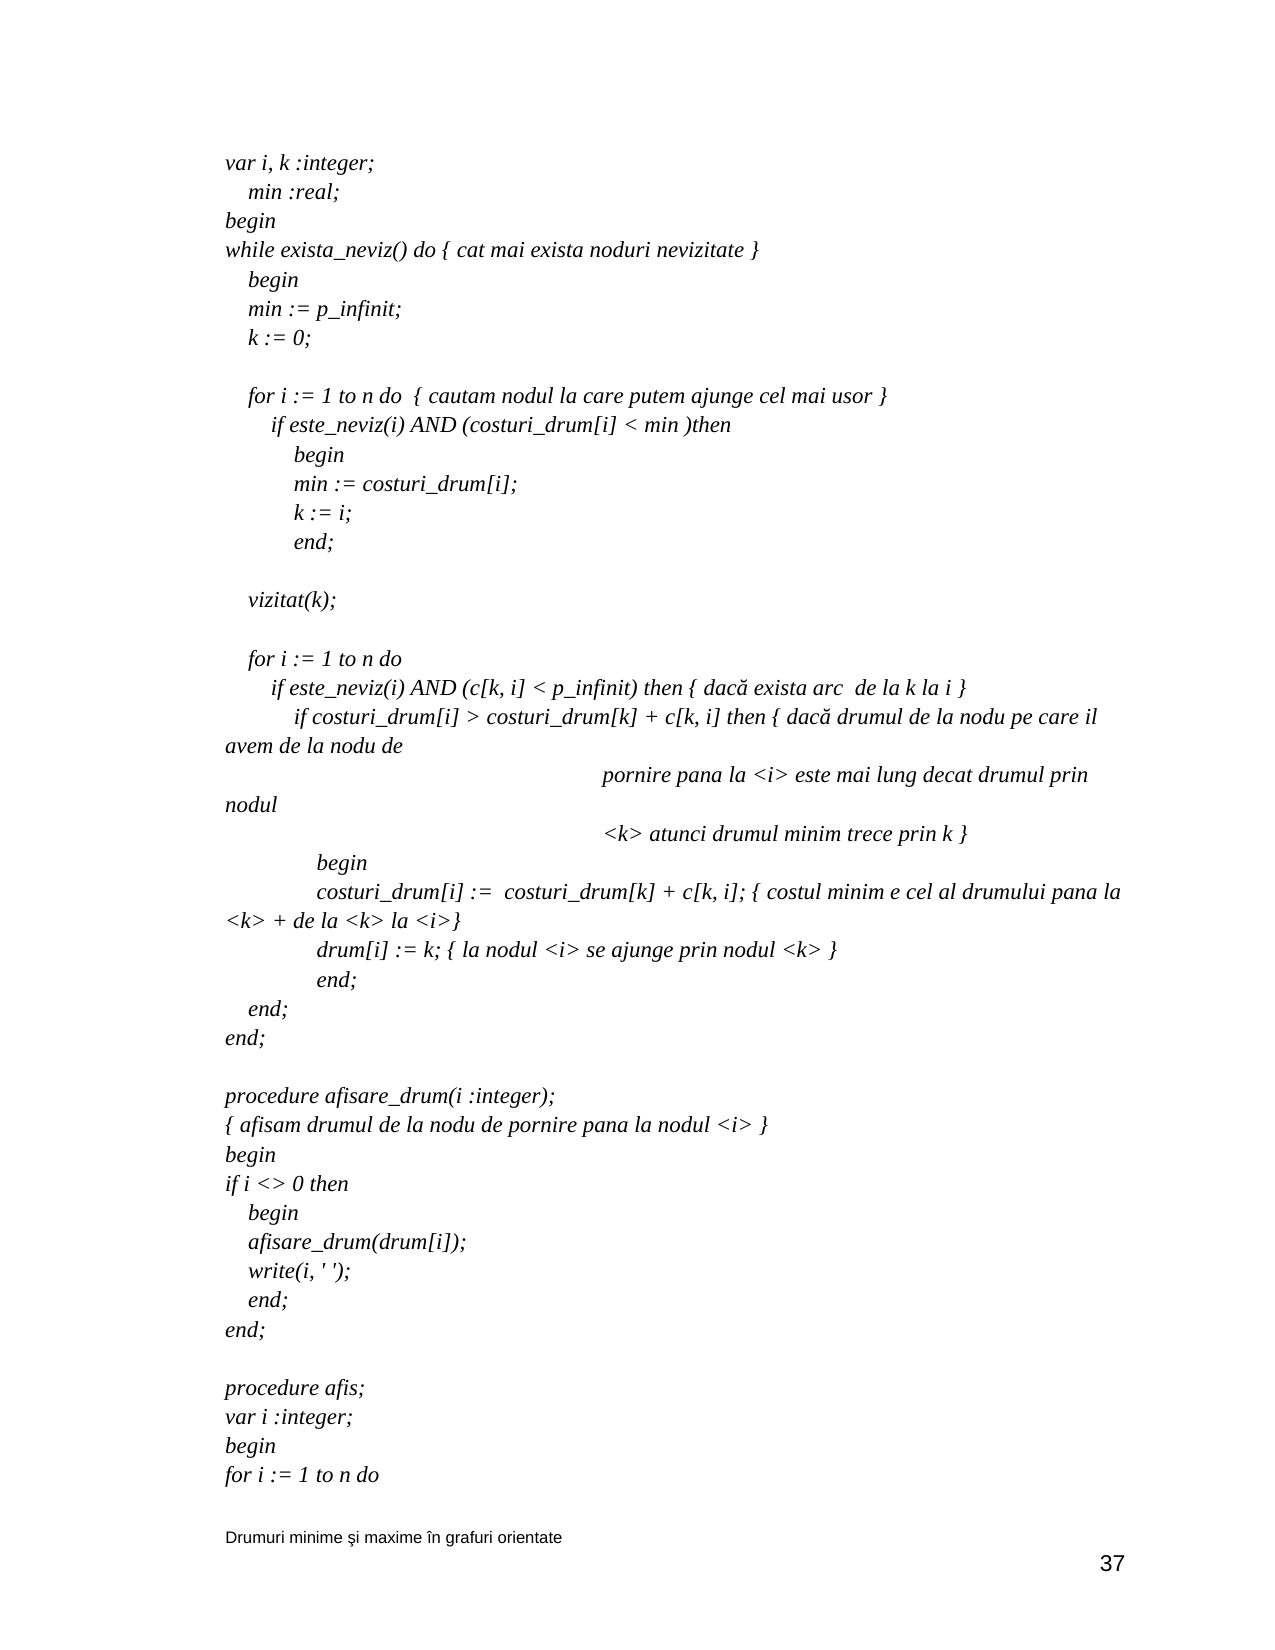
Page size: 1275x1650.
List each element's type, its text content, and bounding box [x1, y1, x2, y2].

text vizitat(k); [225, 587, 1125, 613]
text for i := 1 to n do [225, 1462, 1125, 1488]
text k := i; [225, 500, 1125, 525]
text if costuri_drum[i] > costuri_drum[k] + c[k, i] then { dacă drumul de la nodu pe care il avem de la nodu de [225, 704, 1125, 759]
text costuri_drum[i] := costuri_drum[k] + c[k, i]; { costul minim e cel al drumului pana la <k> + de la <k> la <i>} [225, 879, 1125, 934]
text min :real; [225, 179, 1125, 204]
text <k> atunci drumul minim trece prin k } [225, 821, 1125, 846]
text min := costuri_drum[i]; [225, 471, 1125, 496]
text end; [225, 1317, 1125, 1342]
text var i :integer; [225, 1404, 1125, 1429]
text begin [225, 1200, 1125, 1225]
text begin [225, 1433, 1125, 1459]
text afisare_drum(drum[i]); [225, 1229, 1125, 1254]
text begin [225, 208, 1125, 234]
text begin [225, 442, 1125, 467]
text k := 0; [225, 325, 1125, 350]
text procedure afis; [225, 1375, 1125, 1400]
text begin [225, 267, 1125, 292]
text for i := 1 to n do [225, 646, 1125, 671]
text var i, k :integer; [225, 150, 1125, 175]
text begin [225, 1142, 1125, 1167]
text end; [225, 1287, 1125, 1313]
text if este_neviz(i) AND (c[k, i] < p_infinit) then { dacă exista arc de la k la i } [225, 675, 1125, 700]
text for i := 1 to n do { cautam nodul la care putem ajunge cel mai usor } [225, 383, 1125, 409]
text procedure afisare_drum(i :integer); [225, 1083, 1125, 1109]
text begin [225, 850, 1125, 875]
text if i <> 0 then [225, 1171, 1125, 1196]
text end; [225, 996, 1125, 1021]
text while exista_neviz() do { cat mai exista noduri nevizitate } [225, 237, 1125, 263]
text end; [225, 967, 1125, 992]
text end; [225, 1025, 1125, 1050]
text write(i, ' '); [225, 1258, 1125, 1284]
text end; [225, 529, 1125, 554]
text { afisam drumul de la nodu de pornire pana la nodul <i> } [225, 1112, 1125, 1138]
text min := p_infinit; [225, 296, 1125, 321]
text pornire pana la <i> este mai lung decat drumul prin nodul [225, 762, 1125, 817]
text if este_neviz(i) AND (costuri_drum[i] < min )then [225, 412, 1125, 438]
text drum[i] := k; { la nodul <i> se ajunge prin nodul <k> } [225, 937, 1125, 963]
